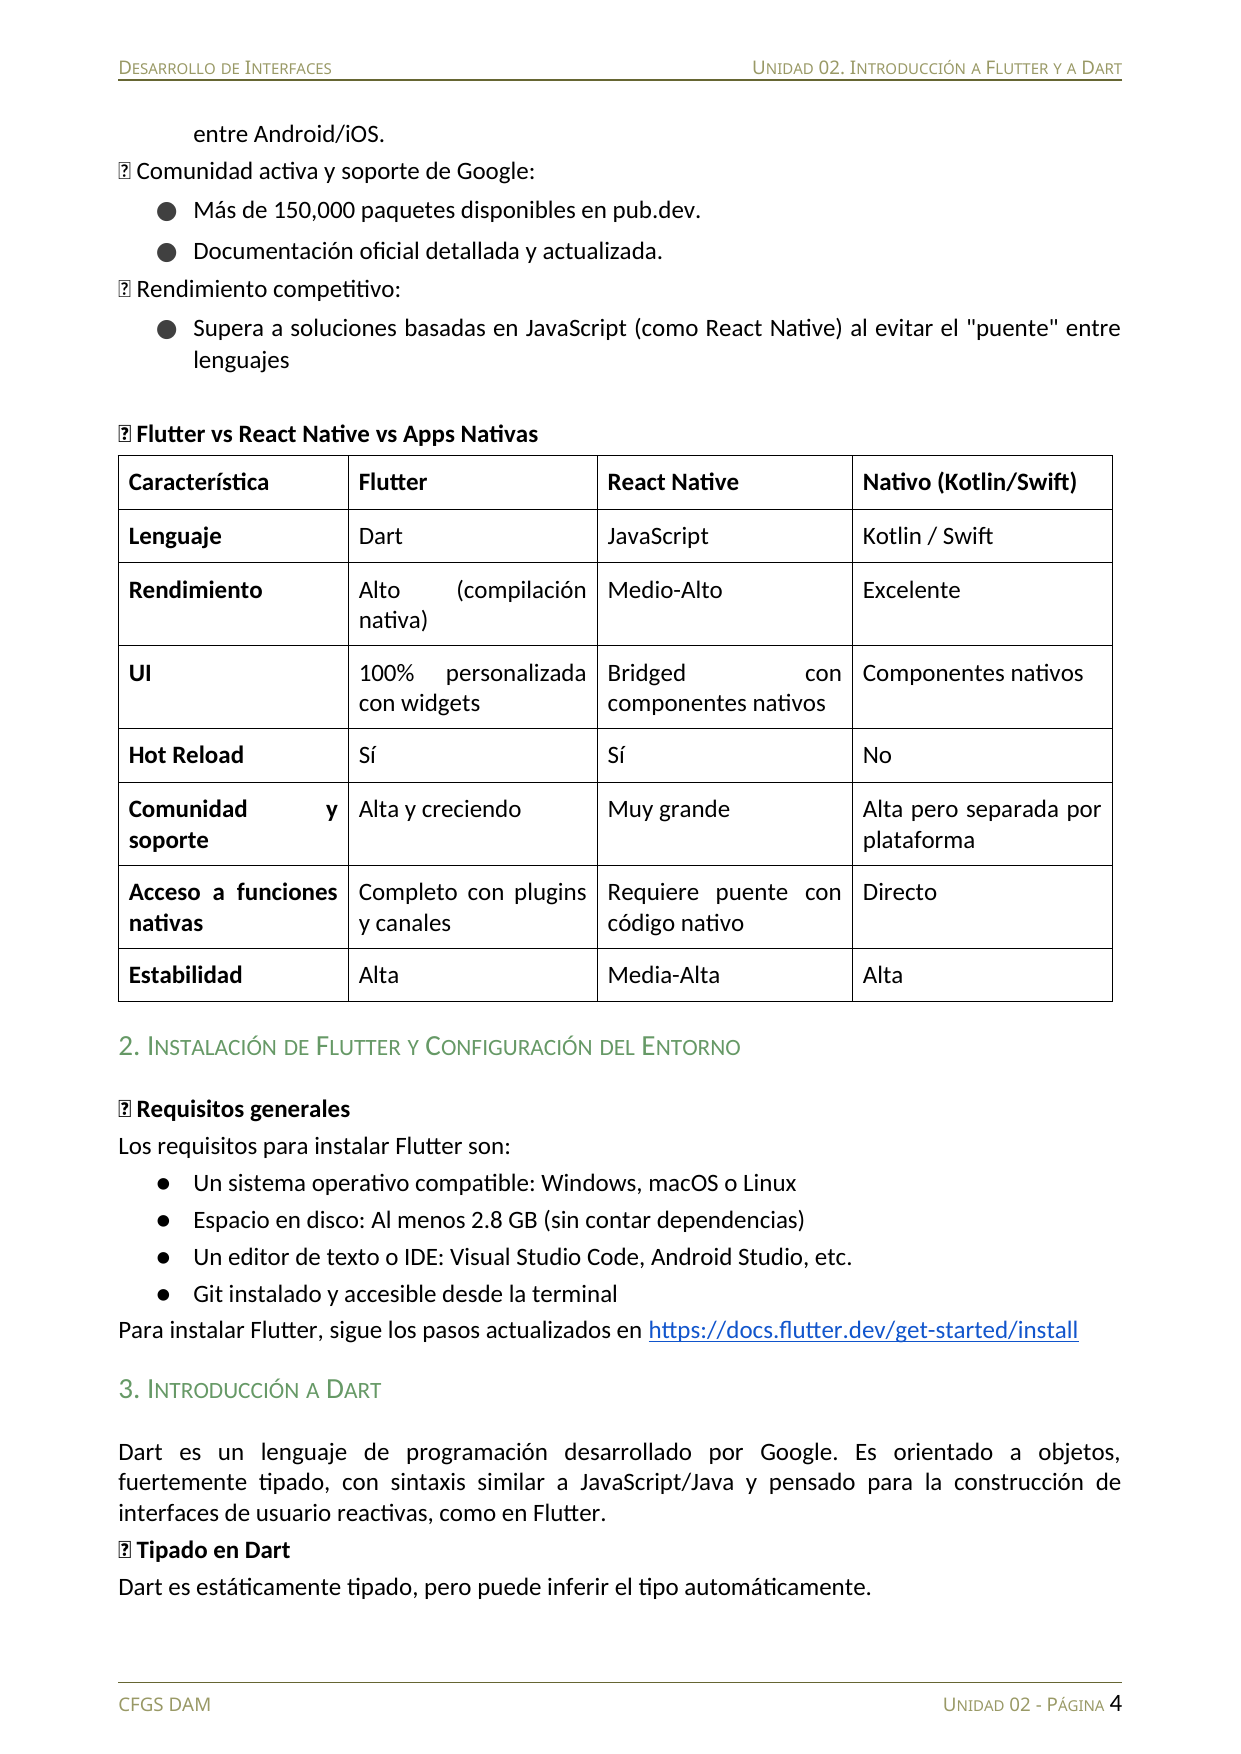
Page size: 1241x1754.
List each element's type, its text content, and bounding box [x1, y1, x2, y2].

table_cell Lenguaje [119, 510, 348, 562]
text ✅ Comunidad activa y soporte de Google: [118, 155, 1122, 186]
table_header Flutter [349, 456, 597, 509]
table_cell UI [119, 646, 348, 728]
table_cell Alta pero separada por plataforma [853, 783, 1112, 865]
table_cell Medio-Alto [598, 563, 852, 645]
text Para instalar Flutter, sigue los pasos actualizados en https://docs.flutter.dev/get-started/install [118, 1315, 1122, 1345]
table_cell Completo con plugins y canales [349, 866, 597, 948]
text 🔷 Flutter vs React Native vs Apps Nativas [118, 418, 1122, 448]
text Dart es estáticamente tipado, pero puede inferir el tipo automáticamente. [118, 1571, 1122, 1601]
text 🔧 Requisitos generales [118, 1093, 1122, 1123]
table_cell Requiere puente con código nativo [598, 866, 852, 948]
list Más de 150,000 paquetes disponibles en pub.dev. [156, 192, 1122, 226]
text ✅ Rendimiento competitivo: [118, 273, 1122, 303]
subtitle 2. Instalación de Flutter y Configuración del Entorno [118, 1027, 1122, 1063]
table_cell Componentes nativos [853, 646, 1112, 728]
table_cell Directo [853, 866, 1112, 948]
table_cell Comunidad y soporte [119, 783, 348, 865]
table_cell Bridged con componentes nativos [598, 646, 852, 728]
table_cell Alta y creciendo [349, 783, 597, 865]
table_cell Dart [349, 510, 597, 562]
table_cell Kotlin / Swift [853, 510, 1112, 562]
list entre Android/iOS. [156, 118, 1122, 148]
table_header React Native [598, 456, 852, 509]
list Un editor de texto o IDE: Visual Studio Code, Android Studio, etc. [156, 1241, 1122, 1271]
table_cell Muy grande [598, 783, 852, 865]
table_header Nativo (Kotlin/Swift) [853, 456, 1112, 509]
table_cell No [853, 729, 1112, 782]
list Git instalado y accesible desde la terminal [156, 1278, 1122, 1308]
table_header Característica [119, 456, 348, 509]
list Espacio en disco: Al menos 2.8 GB (sin contar dependencias) [156, 1204, 1122, 1234]
text 🔷 Tipado en Dart [118, 1534, 1122, 1564]
table_cell Rendimiento [119, 563, 348, 645]
table_cell Estabilidad [119, 949, 348, 1001]
table_cell Alta [349, 949, 597, 1001]
table_cell Excelente [853, 563, 1112, 645]
table_cell Media-Alta [598, 949, 852, 1001]
text Dart es un lenguaje de programación desarrollado por Google. Es orientado a objetos, fuertemente tipado, con sintaxis similar a JavaScript/Java y pensado para la construcción de interfaces de usuario reactivas, como en Flutter. [118, 1436, 1122, 1527]
subtitle 3. Introducción a Dart [118, 1370, 1122, 1406]
table_cell 100% personalizada con widgets [349, 646, 597, 728]
table_cell JavaScript [598, 510, 852, 562]
list Supera a soluciones basadas en JavaScript (como React Native) al evitar el "puente" entre lenguajes [156, 310, 1122, 374]
table_cell Sí [598, 729, 852, 782]
table_cell Alta [853, 949, 1112, 1001]
list Un sistema operativo compatible: Windows, macOS o Linux [156, 1167, 1122, 1197]
table_cell Acceso a funciones nativas [119, 866, 348, 948]
table_cell Alto (compilación nativa) [349, 563, 597, 645]
table_cell Sí [349, 729, 597, 782]
list Documentación oficial detallada y actualizada. [156, 232, 1122, 267]
table_cell Hot Reload [119, 729, 348, 782]
text Los requisitos para instalar Flutter son: [118, 1130, 1122, 1160]
